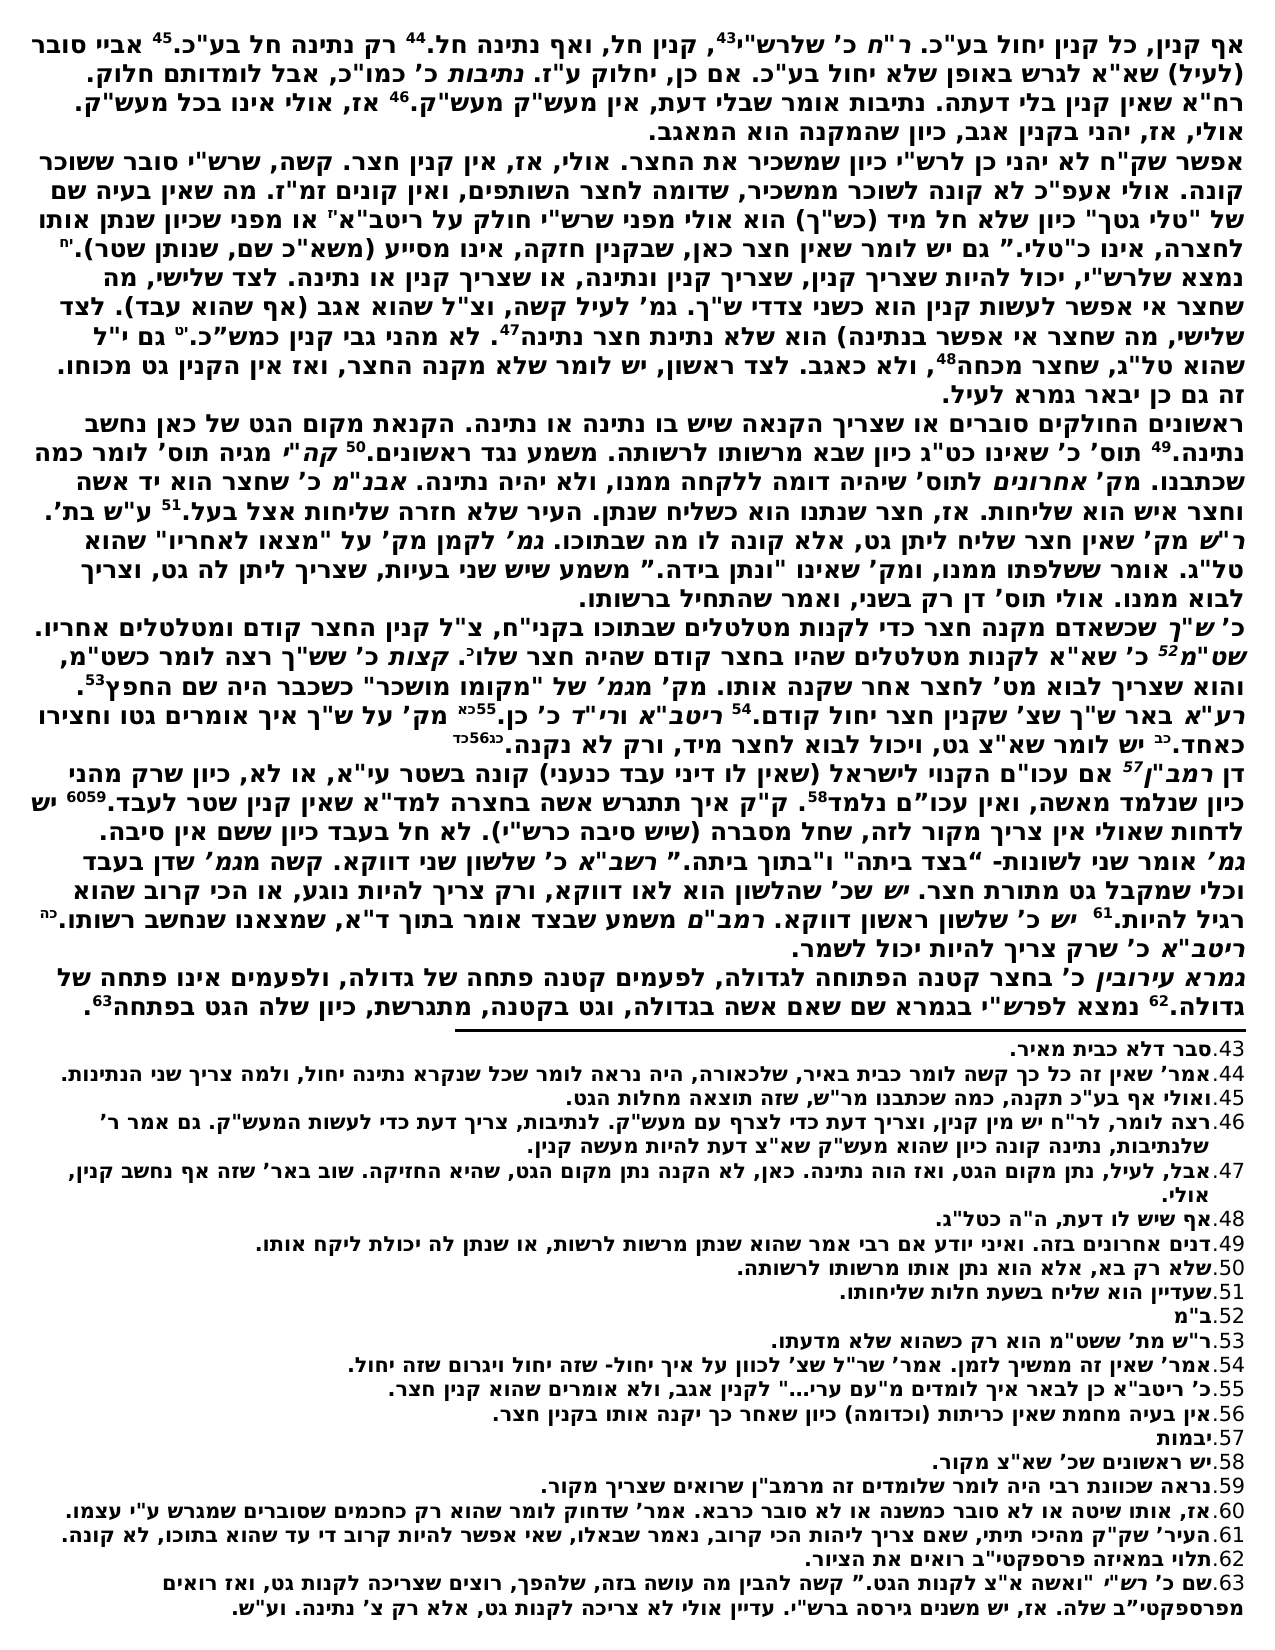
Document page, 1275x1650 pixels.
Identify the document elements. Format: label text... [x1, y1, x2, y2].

text שם כ’ רש"י "ואשה א"צ לקנות הגט.” קשה להבין מה עושה בזה, שלהפך, רוצים שצריכה לקנות גט, ואז רואים מפרספקטי”ב שלה. אז, יש משנים גירסה ברש"י. עדיין אולי לא צריכה לקנות גט, אלא רק צ’ נתינה. וע"ש. [30, 1571, 1245, 1620]
text יבמות [30, 1426, 1245, 1450]
text סבר דלא כבית מאיר. [30, 1037, 1245, 1062]
text שלא רק בא, אלא הוא נתן אותו מרשותו לרשותה. [30, 1256, 1245, 1280]
text גמ’ אומר שני לשונות- “בצד ביתה" ו"בתוך ביתה.” רשב"א כ’ שלשון שני דווקא. קשה מגמ’ שדן בעבד וכלי שמקבל גט מתורת חצר. יש שכ’ שהלשון הוא לאו דווקא, ורק צריך להיות נוגע, או הכי קרוב שהוא רגיל להיות. יש כ’ שלשון ראשון דווקא. רמב"ם משמע שבצד אומר בתוך ד"א, שמצאנו שנחשב רשותו. ריטב"א כ’ שרק צריך להיות יכול לשמר. [30, 847, 1245, 963]
text דן רמב"ן אם עכו"ם הקנוי לישראל (שאין לו דיני עבד כנעני) קונה בשטר עי"א, או לא, כיון שרק מהני כיון שנלמד מאשה, ואין עכו”ם נלמד. ק"ק איך תתגרש אשה בחצרה למד"א שאין קנין שטר לעבד. יש לדחות שאולי אין צריך מקור לזה, שחל מסברה (שיש סיבה כרש"י). לא חל בעבד כיון ששם אין סיבה. [30, 759, 1245, 847]
text רצה לומר, לר"ח יש מין קנין, וצריך דעת כדי לצרף עם מעש"ק. לנתיבות, צריך דעת כדי לעשות המעש"ק. גם אמר ר’ שלנתיבות, נתינה קונה כיון שהוא מעש"ק שא"צ דעת להיות מעשה קנין. [30, 1110, 1245, 1159]
text העיר’ שק"ק מהיכי תיתי, שאם צריך ליהות הכי קרוב, נאמר שבאלו, שאי אפשר להיות קרוב די עד שהוא בתוכו, לא קונה. [30, 1523, 1245, 1547]
text אפשר שק"ח לא יהני כן לרש"י כיון שמשכיר את החצר. אולי, אז, אין קנין חצר. קשה, שרש"י סובר ששוכר קונה. אולי אעפ"כ לא קונה לשוכר ממשכיר, שדומה לחצר השותפים, ואין קונים זמ"ז. מה שאין בעיה שם של "טלי גטך" כיון שלא חל מיד (כש"ך) הוא אולי מפני שרש"י חולק על ריטב"א או מפני שכיון שנתן אותו לחצרה, אינו כ"טלי.” גם יש לומר שאין חצר כאן, שבקנין חזקה, אינו מסייע (משא"כ שם, שנותן שטר). [30, 147, 1245, 263]
text כ’ ש"ך שכשאדם מקנה חצר כדי לקנות מטלטלים שבתוכו בקני"ח, צ"ל קנין החצר קודם ומטלטלים אחריו. שט"מ כ’ שא"א לקנות מטלטלים שהיו בחצר קודם שהיה חצר שלו. קצות כ’ שש"ך רצה לומר כשט"מ, והוא שצריך לבוא מט’ לחצר אחר שקנה אותו. מק’ מגמ’ של "מקומו מושכר" כשכבר היה שם החפץ. רע"א באר ש"ך שצ’ שקנין חצר יחול קודם. ריטב"א ורי"ד כ’ כן. מק’ על ש"ך איך אומרים גטו וחצירו כאחד. יש לומר שא"צ גט, ויכול לבוא לחצר מיד, ורק לא נקנה. [30, 613, 1245, 759]
text יש ראשונים שכ’ שא"צ מקור. [30, 1450, 1245, 1474]
text אין בעיה מחמת שאין כריתות (וכדומה) כיון שאחר כך יקנה אותו בקנין חצר. [30, 1402, 1245, 1426]
text ואולי אף בע"כ תקנה, כמה שכתבנו מר"ש, שזה תוצאה מחלות הגט. [30, 1086, 1245, 1110]
text אף שיש לו דעת, ה"ה כטל"ג. [30, 1207, 1245, 1232]
text נמצא שלרש"י, יכול להיות שצריך קנין, שצריך קנין ונתינה, או שצריך קנין או נתינה. לצד שלישי, מה שחצר אי אפשר לעשות קנין הוא כשני צדדי ש"ך. גמ’ לעיל קשה, וצ"ל שהוא אגב (אף שהוא עבד). לצד שלישי, מה שחצר אי אפשר בנתינה) הוא שלא נתינת חצר נתינה. לא מהני גבי קנין כמש”כ. גם י"ל שהוא טל"ג, שחצר מכחה, ולא כאגב. לצד ראשון, יש לומר שלא מקנה החצר, ואז אין הקנין גט מכוחו. זה גם כן יבאר גמרא לעיל. [30, 263, 1245, 409]
text דנים אחרונים בזה. ואיני יודע אם רבי אמר שהוא שנתן מרשות לרשות, או שנתן לה יכולת ליקח אותו. [30, 1232, 1245, 1256]
text אבל, לעיל, נתן מקום הגט, ואז הוה נתינה. כאן, לא הקנה נתן מקום הגט, שהיא החזיקה. שוב באר’ שזה אף נחשב קנין, אולי. [30, 1159, 1245, 1207]
text ר"ש מת’ ששט"מ הוא רק כשהוא שלא מדעתו. [30, 1329, 1245, 1353]
text כ’ ריטב"א כן לבאר איך לומדים מ"עם ערי…" לקנין אגב, ולא אומרים שהוא קנין חצר. [30, 1377, 1245, 1402]
text נראה שכוונת רבי היה לומר שלומדים זה מרמב"ן שרואים שצריך מקור. [30, 1474, 1245, 1499]
text שעדיין הוא שליח בשעת חלות שליחותו. [30, 1280, 1245, 1304]
text אף קנין, כל קנין יחול בע"כ. ר"ח כ’ שלרש"י, קנין חל, ואף נתינה חל. רק נתינה חל בע"כ. אביי סובר (לעיל) שא"א לגרש באופן שלא יחול בע"כ. אם כן, יחלוק ע"ז. נתיבות כ’ כמו"כ, אבל לומדותם חלוק. רח"א שאין קנין בלי דעתה. נתיבות אומר שבלי דעת, אין מעש"ק מעש"ק. אז, אולי אינו בכל מעש"ק. אולי, אז, יהני בקנין אגב, כיון שהמקנה הוא המאגב. [30, 30, 1245, 147]
text גמרא עירובין כ’ בחצר קטנה הפתוחה לגדולה, לפעמים קטנה פתחה של גדולה, ולפעמים אינו פתחה של גדולה. נמצא לפרש"י בגמרא שם שאם אשה בגדולה, וגט בקטנה, מתגרשת, כיון שלה הגט בפתחה. משמע כרשב"א. אפשר לדחות שהוא בציור שאינה בתוד"א, אבל סתימות גמ’ לא משמע כן. לכאורה, ראיה זה גם יהיה ראיה נגד צד שאומר שרק צריך להיות נוגע בחצרה. ואולי סתם ציור אינו כן. תוס’ מביא פשט אחר. לזה, אין ראיה. [30, 963, 1245, 1022]
text אז, אותו שיטה או לא סובר כמשנה או לא סובר כרבא. אמר’ שדחוק לומר שהוא רק כחכמים שסוברים שמגרש ע"י עצמו. [30, 1499, 1245, 1523]
text ב"מ [30, 1304, 1245, 1329]
text תלוי במאיזה פרספקטי"ב רואים את הציור. [30, 1547, 1245, 1571]
text אמר’ שאין זה ממשיך לזמן. אמר’ שר"ל שצ’ לכוון על איך יחול- שזה יחול ויגרום שזה יחול. [30, 1353, 1245, 1377]
text ראשונים החולקים סוברים או שצריך הקנאה שיש בו נתינה או נתינה. הקנאת מקום הגט של כאן נחשב נתינה. תוס’ כ’ שאינו כט"ג כיון שבא מרשותו לרשותה. משמע נגד ראשונים. קה"י מגיה תוס’ לומר כמה שכתבנו. מק’ אחרונים לתוס’ שיהיה דומה ללקחה ממנו, ולא יהיה נתינה. אבנ"מ כ’ שחצר הוא יד אשה וחצר איש הוא שליחות. אז, חצר שנתנו הוא כשליח שנתן. העיר שלא חזרה שליחות אצל בעל. ע"ש בת’. ר"ש מק’ שאין חצר שליח ליתן גט, אלא קונה לו מה שבתוכו. גמ’ לקמן מק’ על "מצאו לאחריו" שהוא טל"ג. אומר ששלפתו ממנו, ומק’ שאינו "ונתן בידה.” משמע שיש שני בעיות, שצריך ליתן לה גט, וצריך לבוא ממנו. אולי תוס’ דן רק בשני, ואמר שהתחיל ברשותו. [30, 409, 1245, 613]
text אמר’ שאין זה כל כך קשה לומר כבית באיר, שלכאורה, היה נראה לומר שכל שנקרא נתינה יחול, ולמה צריך שני הנתינות. [30, 1062, 1245, 1086]
